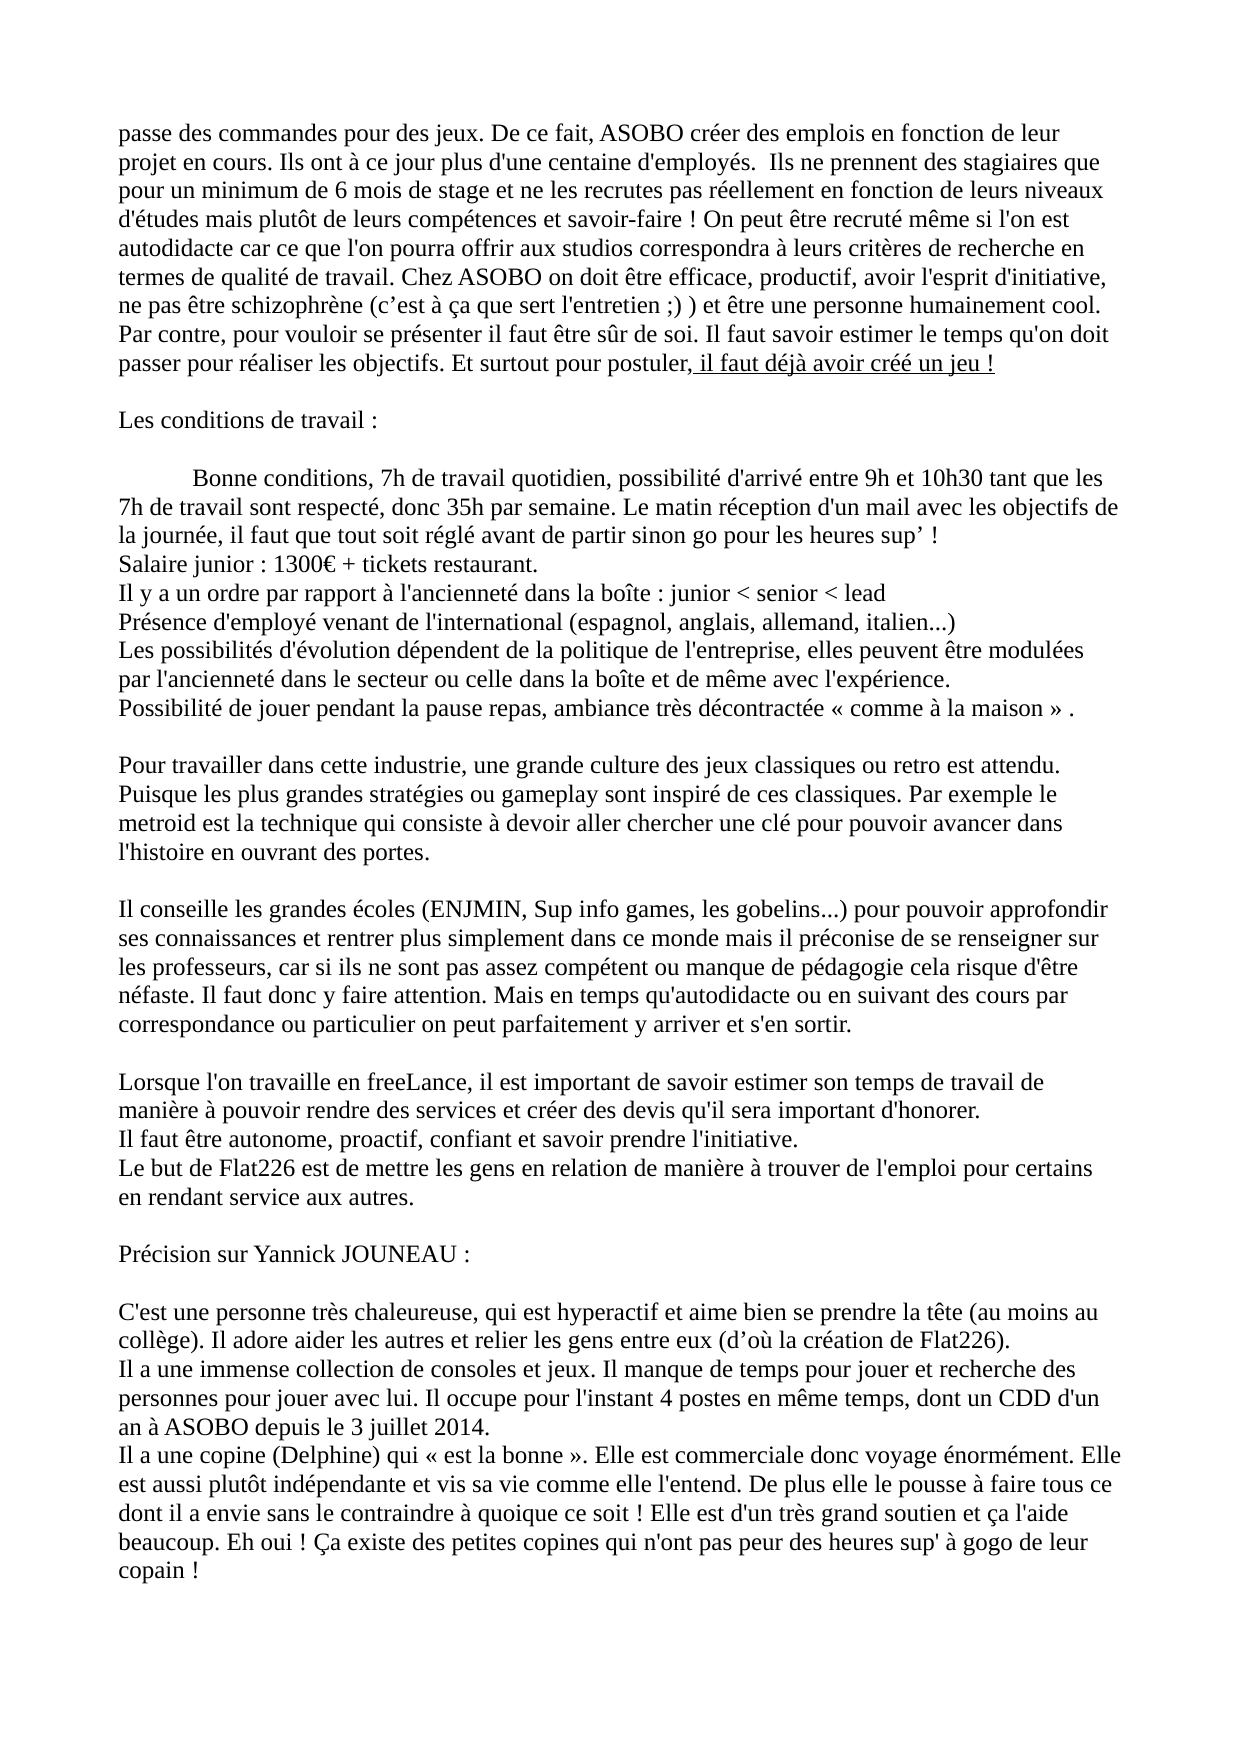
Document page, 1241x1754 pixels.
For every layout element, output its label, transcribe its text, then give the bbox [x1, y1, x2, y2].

text Il conseille les grandes écoles (ENJMIN, Sup info games, les gobelins...) pour pouvoir approfondir ses connaissances et rentrer plus simplement dans ce monde mais il préconise de se renseigner sur les professeurs, car si ils ne sont pas assez compétent ou manque de pédagogie cela risque d'être néfaste. Il faut donc y faire attention. Mais en temps qu'autodidacte ou en suivant des cours par correspondance ou particulier on peut parfaitement y arriver et s'en sortir. [118, 894, 1122, 1038]
text Pour travailler dans cette industrie, une grande culture des jeux classiques ou retro est attendu. Puisque les plus grandes stratégies ou gameplay sont inspiré de ces classiques. Par exemple le metroid est la technique qui consiste à devoir aller chercher une clé pour pouvoir avancer dans l'histoire en ouvrant des portes. [118, 751, 1122, 866]
text Les possibilités d'évolution dépendent de la politique de l'entreprise, elles peuvent être modulées par l'ancienneté dans le secteur ou celle dans la boîte et de même avec l'expérience. [118, 636, 1122, 693]
text Les conditions de travail : [118, 406, 1122, 434]
text Bonne conditions, 7h de travail quotidien, possibilité d'arrivé entre 9h et 10h30 tant que les 7h de travail sont respecté, donc 35h par semaine. Le matin réception d'un mail avec les objectifs de la journée, il faut que tout soit réglé avant de partir sinon go pour les heures sup’ ! [118, 463, 1122, 549]
text Lorsque l'on travaille en freeLance, il est important de savoir estimer son temps de travail de manière à pouvoir rendre des services et créer des devis qu'il sera important d'honorer. [118, 1067, 1122, 1124]
text Par contre, pour vouloir se présenter il faut être sûr de soi. Il faut savoir estimer le temps qu'on doit passer pour réaliser les objectifs. Et surtout pour postuler, il faut déjà avoir créé un jeu ! [118, 319, 1122, 377]
text Présence d'employé venant de l'international (espagnol, anglais, allemand, italien...) [118, 607, 1122, 636]
text Il faut être autonome, proactif, confiant et savoir prendre l'initiative. [118, 1124, 1122, 1153]
text C'est une personne très chaleureuse, qui est hyperactif et aime bien se prendre la tête (au moins au collège). Il adore aider les autres et relier les gens entre eux (d’où la création de Flat226). [118, 1297, 1122, 1354]
text Il a une copine (Delphine) qui « est la bonne ». Elle est commerciale donc voyage énormément. Elle est aussi plutôt indépendante et vis sa vie comme elle l'entend. De plus elle le pousse à faire tous ce dont il a envie sans le contraindre à quoique ce soit ! Elle est d'un très grand soutien et ça l'aide beaucoup. Eh oui ! Ça existe des petites copines qui n'ont pas peur des heures sup' à gogo de leur copain ! [118, 1441, 1122, 1584]
text Possibilité de jouer pendant la pause repas, ambiance très décontractée « comme à la maison » . [118, 693, 1122, 722]
text Salaire junior : 1300€ + tickets restaurant. [118, 549, 1122, 578]
text Il a une immense collection de consoles et jeux. Il manque de temps pour jouer et recherche des personnes pour jouer avec lui. Il occupe pour l'instant 4 postes en même temps, dont un CDD d'un an à ASOBO depuis le 3 juillet 2014. [118, 1354, 1122, 1441]
text passe des commandes pour des jeux. De ce fait, ASOBO créer des emplois en fonction de leur projet en cours. Ils ont à ce jour plus d'une centaine d'employés. Ils ne prennent des stagiaires que pour un minimum de 6 mois de stage et ne les recrutes pas réellement en fonction de leurs niveaux d'études mais plutôt de leurs compétences et savoir-faire ! On peut être recruté même si l'on est autodidacte car ce que l'on pourra offrir aux studios correspondra à leurs critères de recherche en termes de qualité de travail. Chez ASOBO on doit être efficace, productif, avoir l'esprit d'initiative, ne pas être schizophrène (c’est à ça que sert l'entretien ;) ) et être une personne humainement cool. [118, 118, 1122, 319]
text Il y a un ordre par rapport à l'ancienneté dans la boîte : junior < senior < lead [118, 578, 1122, 607]
text Le but de Flat226 est de mettre les gens en relation de manière à trouver de l'emploi pour certains en rendant service aux autres. [118, 1153, 1122, 1211]
text Précision sur Yannick JOUNEAU : [118, 1239, 1122, 1268]
